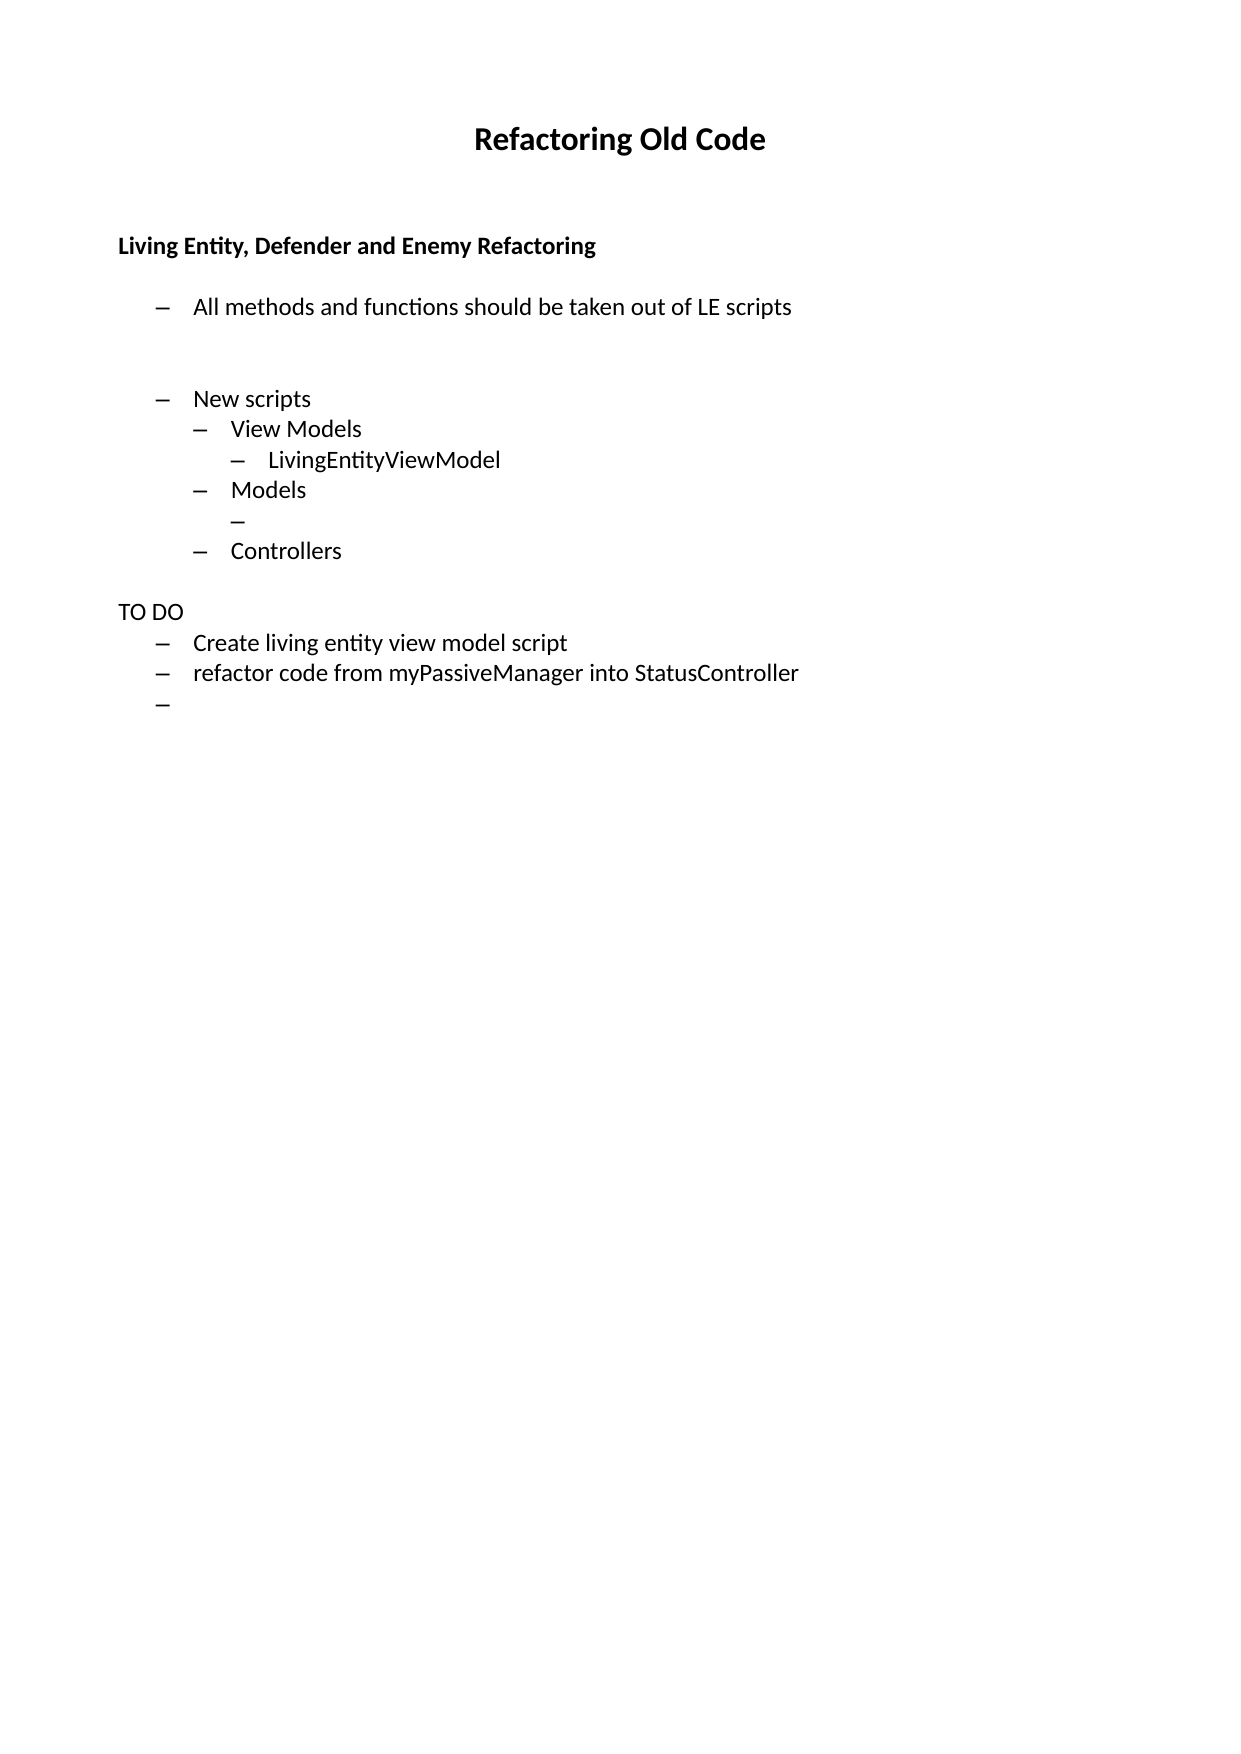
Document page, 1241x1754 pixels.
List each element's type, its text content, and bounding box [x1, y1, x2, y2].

list Controllers [193, 535, 1122, 566]
list New scripts [156, 383, 1122, 413]
list Create living entity view model script [156, 627, 1122, 657]
list LivingEntityViewModel [231, 444, 1122, 474]
list All methods and functions should be taken out of LE scripts [156, 291, 1122, 322]
list Models [193, 474, 1122, 505]
list refactor code from myPassiveManager into StatusController [156, 657, 1122, 688]
text Refactoring Old Code [118, 118, 1122, 159]
text Living Entity, Defender and Enemy Refactoring [118, 230, 1122, 261]
list View Models [193, 413, 1122, 444]
text TO DO [118, 596, 1122, 627]
